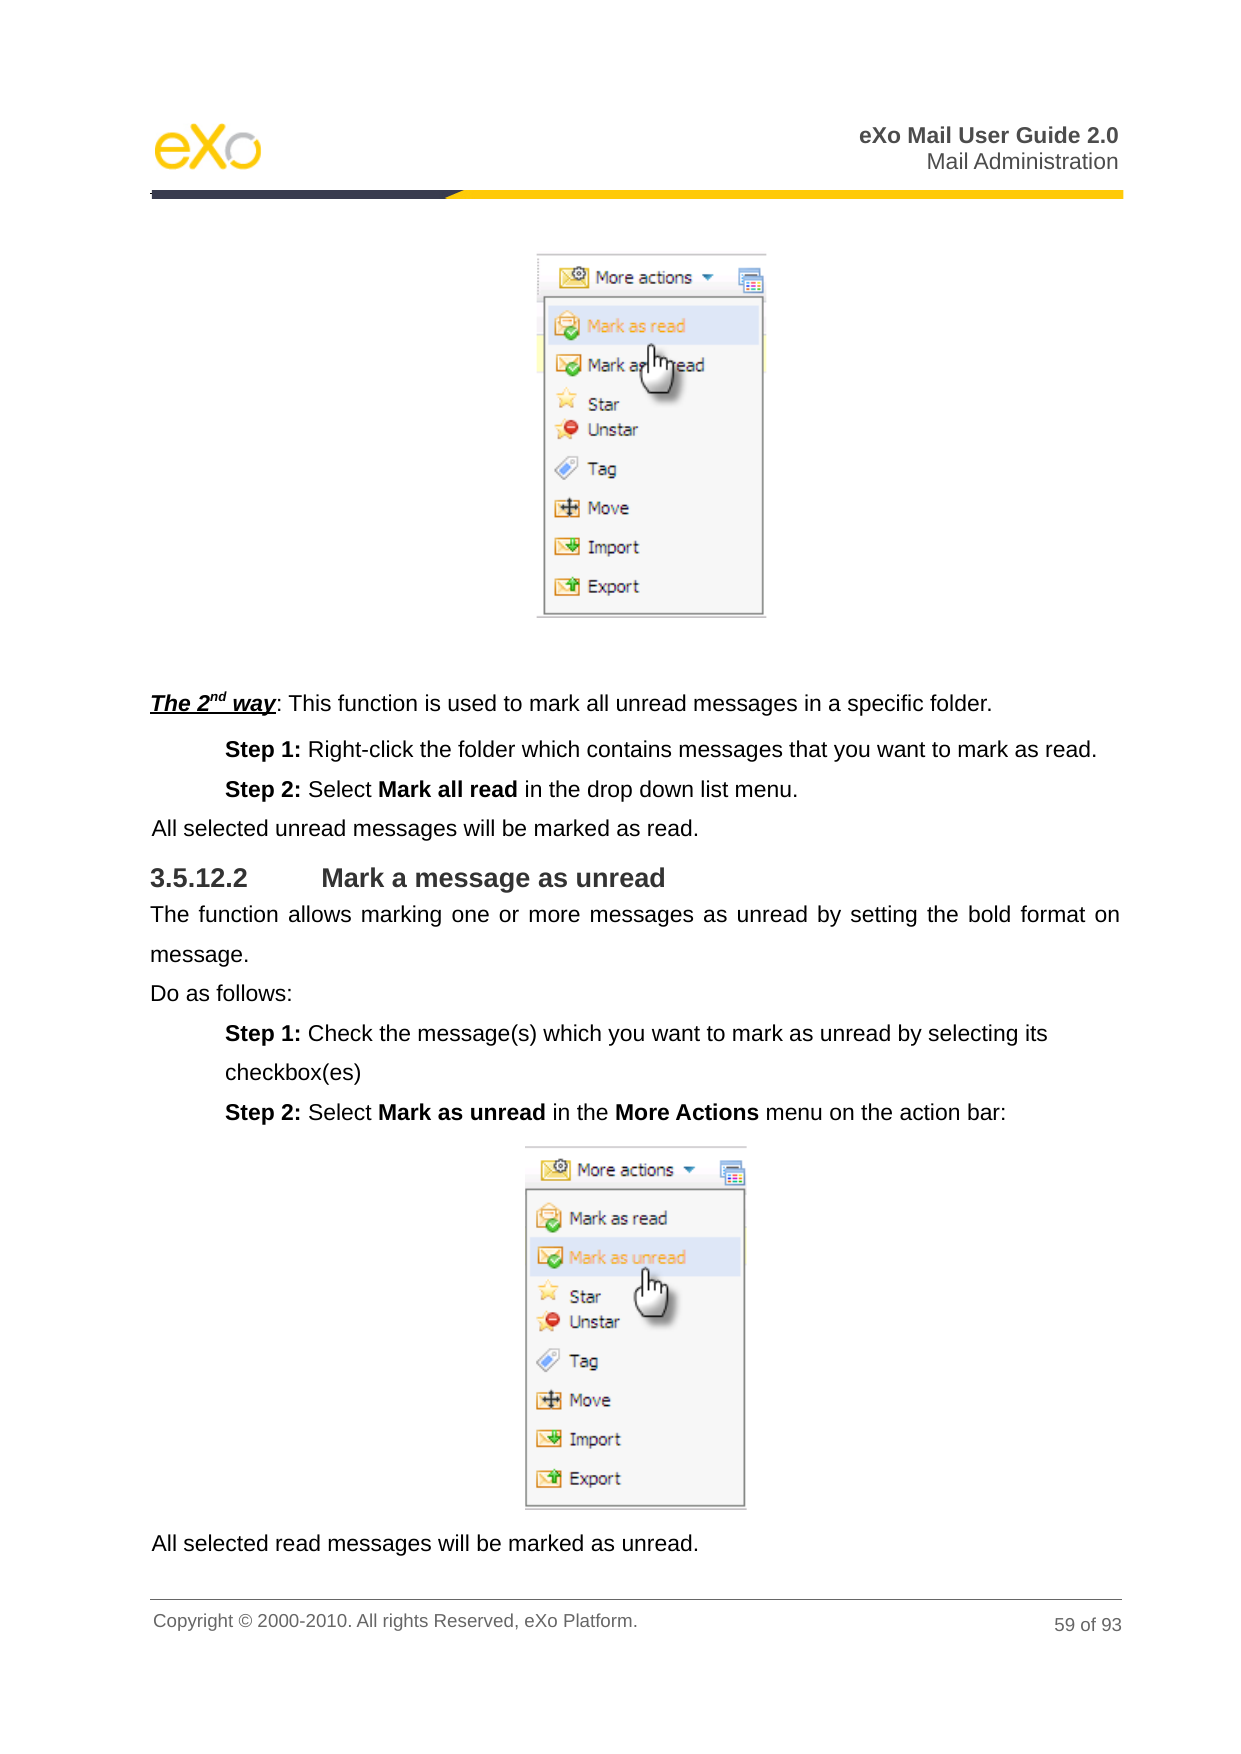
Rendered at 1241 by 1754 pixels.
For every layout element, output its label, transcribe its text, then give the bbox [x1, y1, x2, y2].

text The 2nd way: This function is used to mark all unread messages in a specific folder. [150, 689, 1122, 716]
text The function allows marking one or more messages as unread by setting the bold format on message. [150, 901, 1122, 967]
list Step 1: Right-click the folder which contains messages that you want to mark as read. [187, 736, 1122, 763]
picture [536, 251, 767, 618]
subtitle Mark a message as unread [150, 862, 1122, 894]
list Step 2: Select Mark all read in the drop down list menu. [187, 776, 1122, 802]
list Step 2: Select Mark as unread in the More Actions menu on the action bar: [187, 1098, 1122, 1125]
list All selected unread messages will be marked as read. [114, 815, 1122, 842]
picture [525, 1145, 747, 1510]
list All selected read messages will be marked as unread. [114, 1138, 1122, 1557]
list Step 1: Check the message(s) which you want to mark as unread by selecting its checkbox(es) [187, 1019, 1122, 1085]
picture [155, 123, 262, 170]
picture [151, 190, 1124, 199]
text Do as follows: [150, 980, 1122, 1006]
